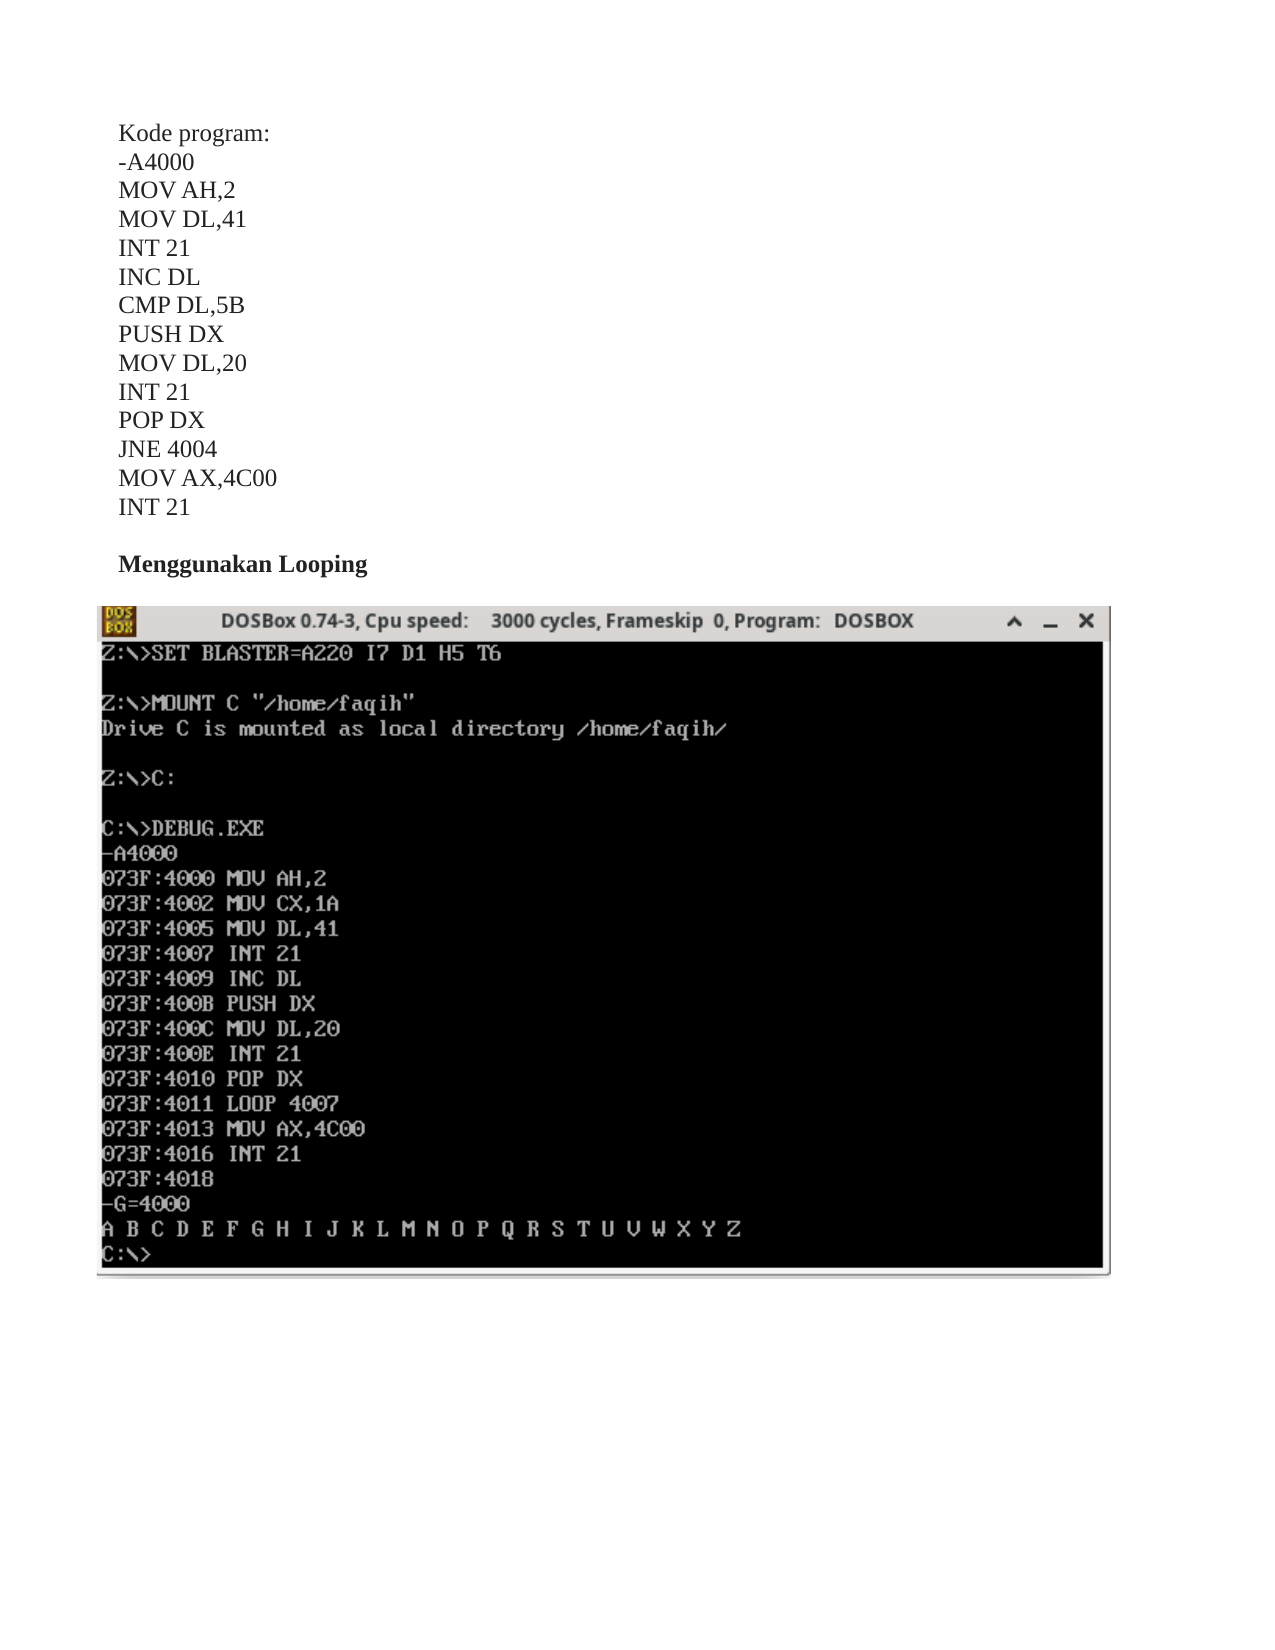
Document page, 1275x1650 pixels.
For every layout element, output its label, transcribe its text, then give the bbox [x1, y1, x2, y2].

text POP DX [118, 406, 1157, 434]
text INT 21 [118, 377, 1157, 406]
text MOV DL,20 [118, 348, 1157, 377]
text Menggunakan Looping [118, 549, 1157, 578]
text -A4000 [118, 147, 1157, 176]
picture [96, 606, 1111, 1279]
text MOV AX,4C00 [118, 463, 1157, 492]
text CMP DL,5B [118, 291, 1157, 319]
text MOV DL,41 [118, 204, 1157, 233]
text JNE 4004 [118, 434, 1157, 463]
text PUSH DX [118, 319, 1157, 348]
text MOV AH,2 [118, 176, 1157, 204]
text INC DL [118, 262, 1157, 291]
text INT 21 [118, 233, 1157, 262]
text Kode program: [118, 118, 1157, 147]
text INT 21 [118, 492, 1157, 521]
